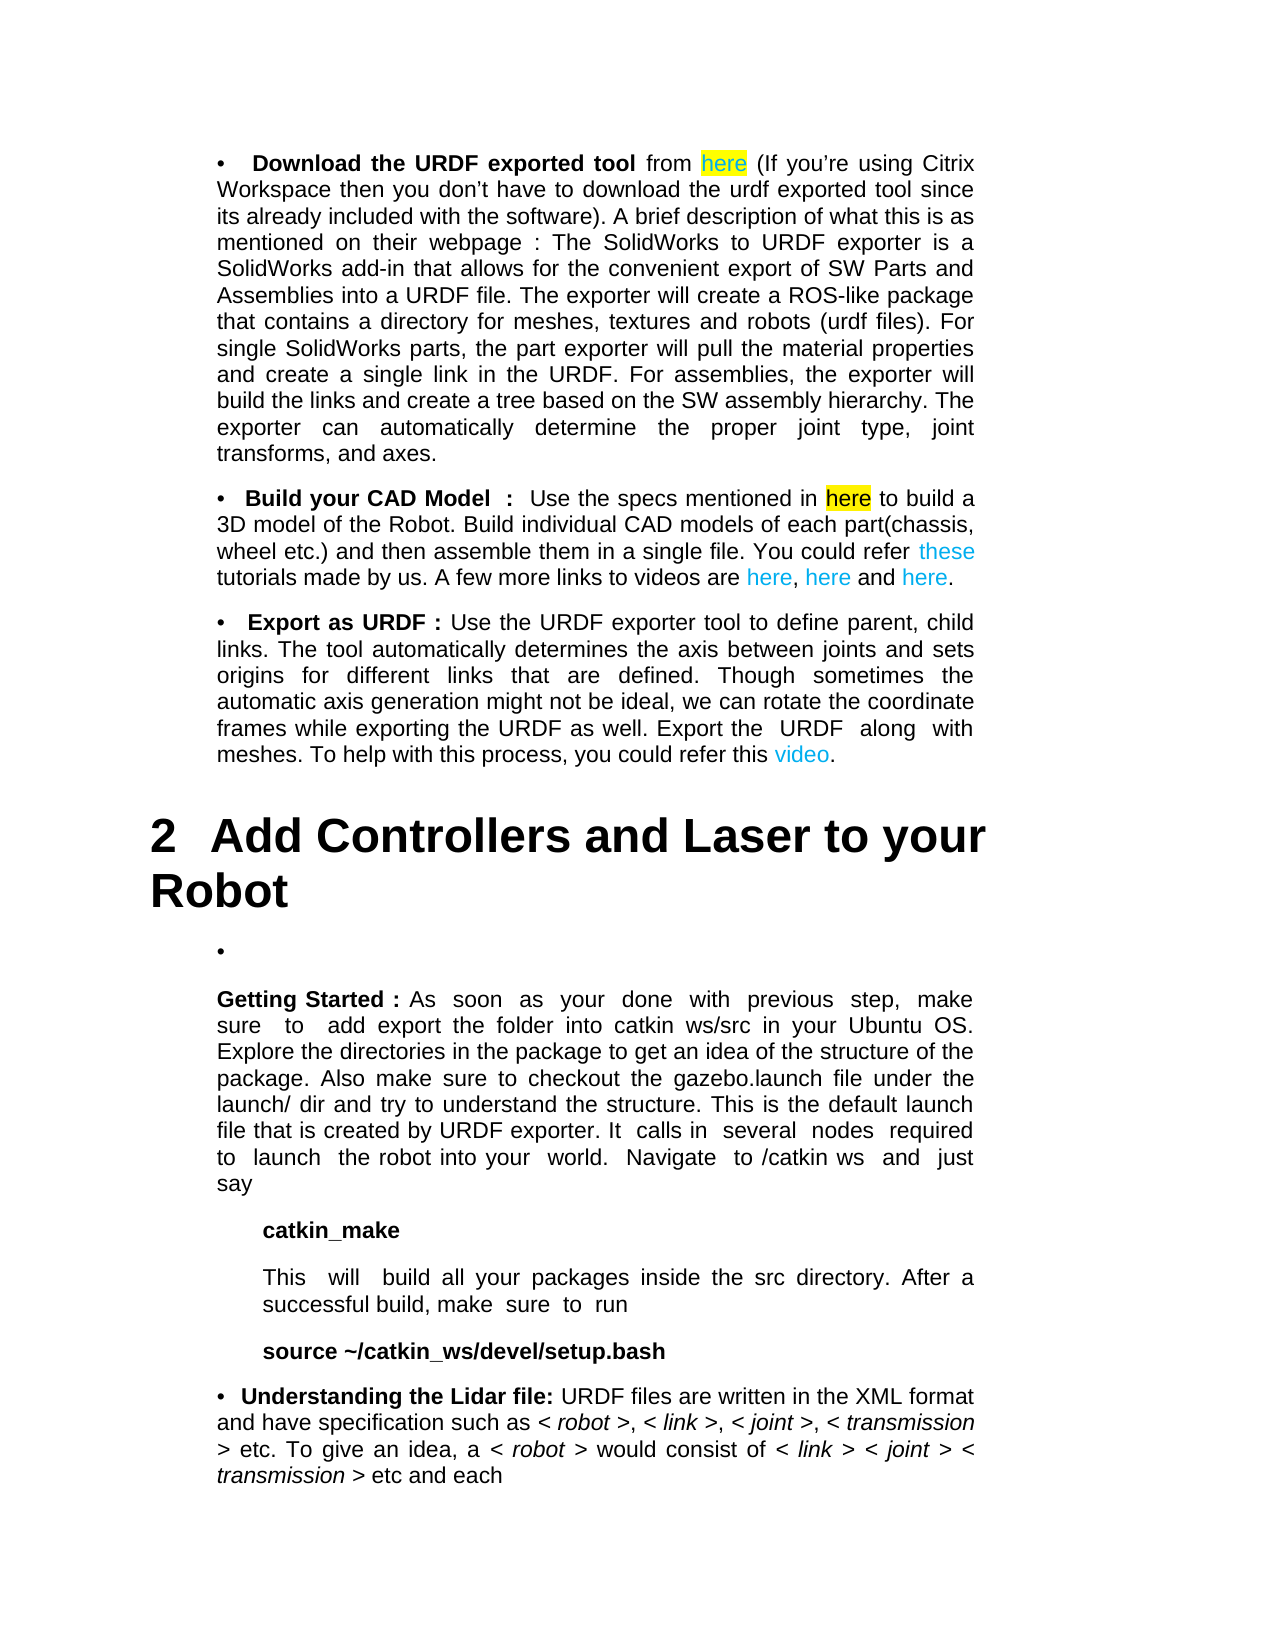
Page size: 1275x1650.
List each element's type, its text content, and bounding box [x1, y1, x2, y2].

text • Understanding the Lidar file: URDF files are written in the XML format and have specification such as < robot >, < link >, < joint >, < transmission > etc. To give an idea, a < robot > would consist of < link > < joint > < transmission > etc and each [217, 1383, 975, 1488]
subtitle 2 Add Controllers and Laser to your Robot [150, 807, 1125, 917]
text This will build all your packages inside the src directory. After a successful build, make sure to run [262, 1264, 975, 1317]
text Getting Started : As soon as your done with previous step, make sure to add export the folder into catkin ws/src in your Ubuntu OS. Explore the directories in the package to get an idea of the structure of the package. Also make sure to checkout the gazebo.launch file under the launch/ dir and try to understand the structure. This is the default launch file that is created by URDF exporter. It calls in several nodes required to launch the robot into your world. Navigate to /catkin ws and just say [217, 986, 975, 1196]
text • Build your CAD Model : Use the specs mentioned in here to build a 3D model of the Robot. Build individual CAD models of each part(chassis, wheel etc.) and then assemble them in a single file. You could refer these tutorials made by us. A few more links to videos are here, here and here. [217, 485, 975, 590]
text source ~/catkin_ws/devel/setup.bash [262, 1338, 975, 1364]
text • Download the URDF exported tool from here (If you’re using Citrix Workspace then you don’t have to download the urdf exported tool since its already included with the software). A brief description of what this is as mentioned on their webpage : The SolidWorks to URDF exporter is a SolidWorks add-in that allows for the convenient export of SW Parts and Assemblies into a URDF file. The exporter will create a ROS-like package that contains a directory for meshes, textures and robots (urdf files). For single SolidWorks parts, the part exporter will pull the material properties and create a single link in the URDF. For assemblies, the exporter will build the links and create a tree based on the SW assembly hierarchy. The exporter can automatically determine the proper joint type, joint transforms, and axes. [217, 150, 975, 466]
text catkin_make [262, 1217, 975, 1243]
text • [217, 938, 975, 965]
text • Export as URDF : Use the URDF exporter tool to define parent, child links. The tool automatically determines the axis between joints and sets origins for different links that are defined. Though sometimes the automatic axis generation might not be ideal, we can rotate the coordinate frames while exporting the URDF as well. Export the URDF along with meshes. To help with this process, you could refer this video. [217, 609, 975, 767]
